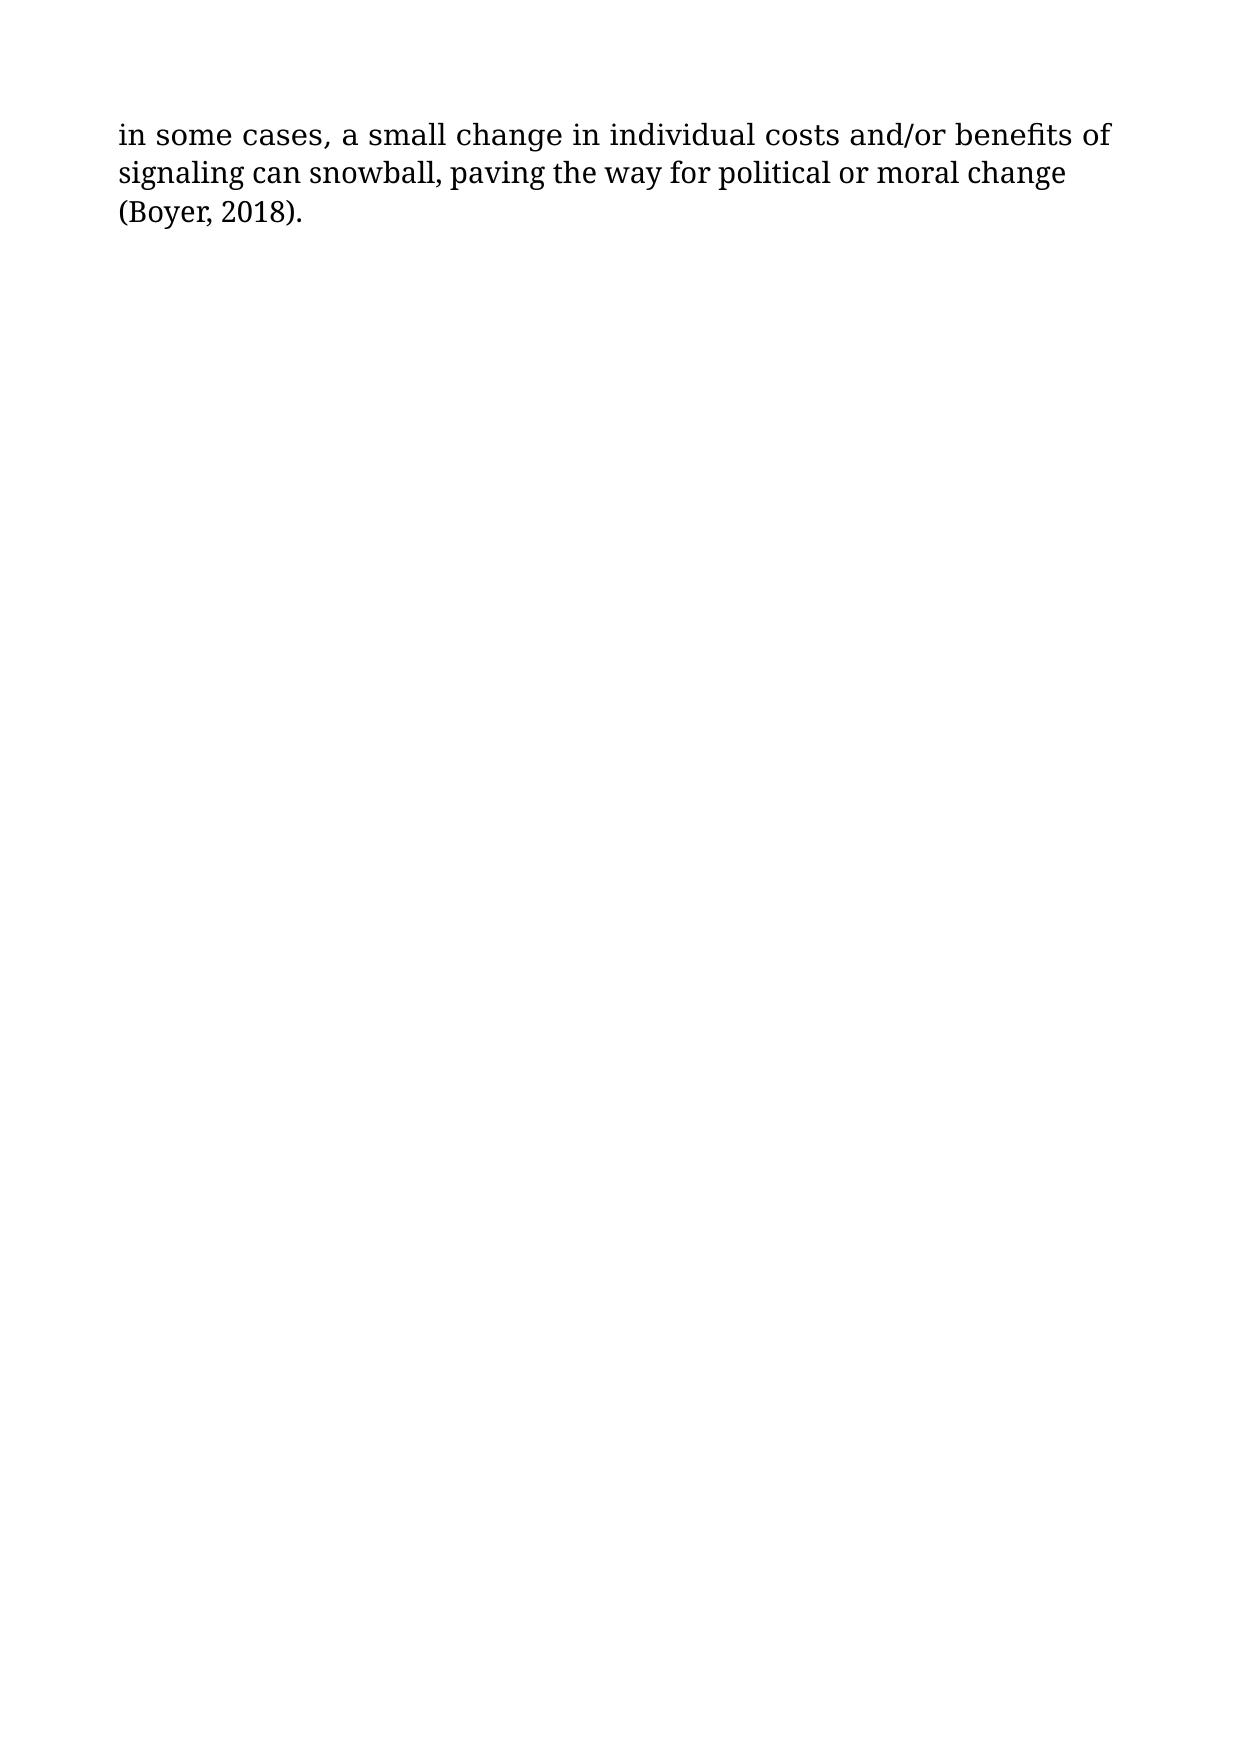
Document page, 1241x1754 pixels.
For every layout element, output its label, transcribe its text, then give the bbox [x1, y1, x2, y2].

text in some cases, a small change in individual costs and/or benefits of [118, 118, 1122, 152]
text signaling can snowball, paving the way for political or moral change (Boyer, 2018). [118, 152, 1122, 231]
